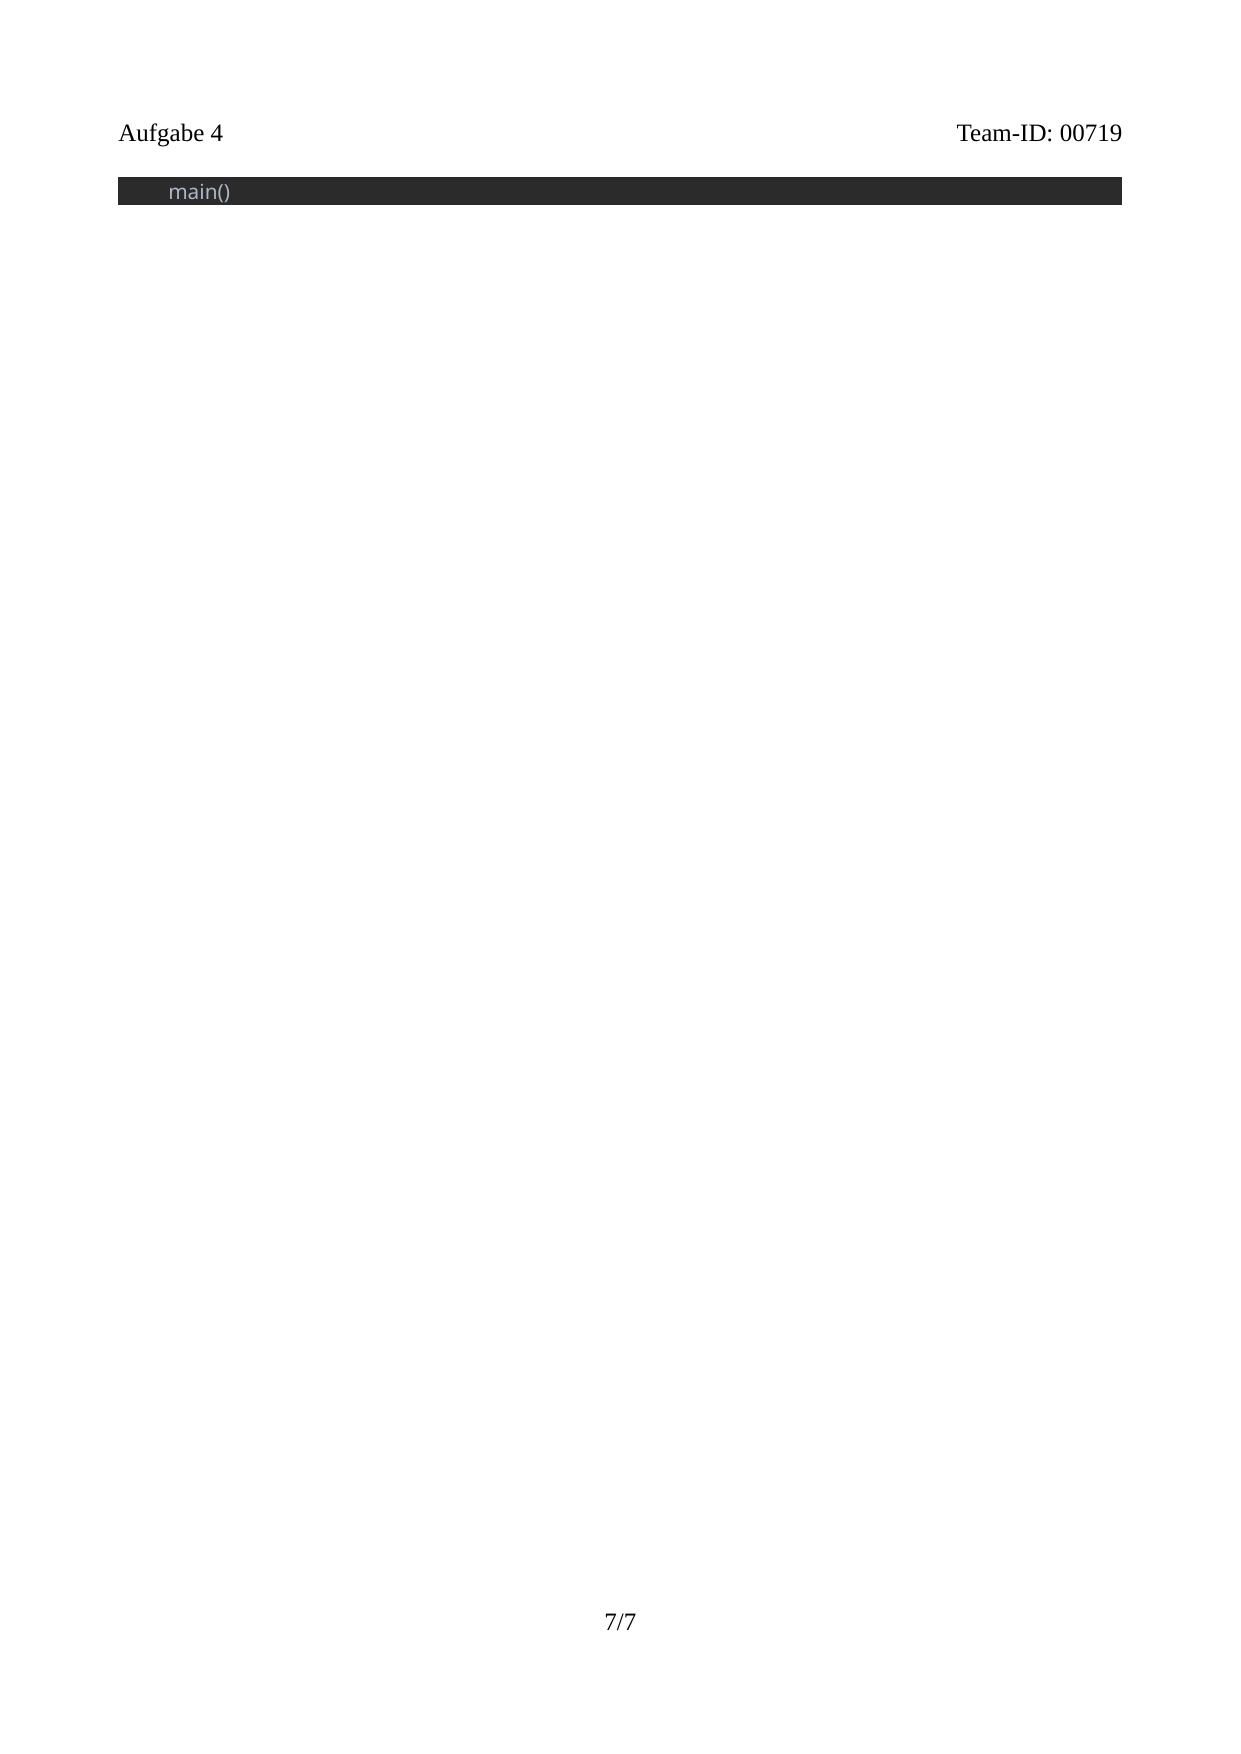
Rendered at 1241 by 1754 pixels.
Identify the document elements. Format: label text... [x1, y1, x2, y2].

text main() [118, 177, 1122, 205]
